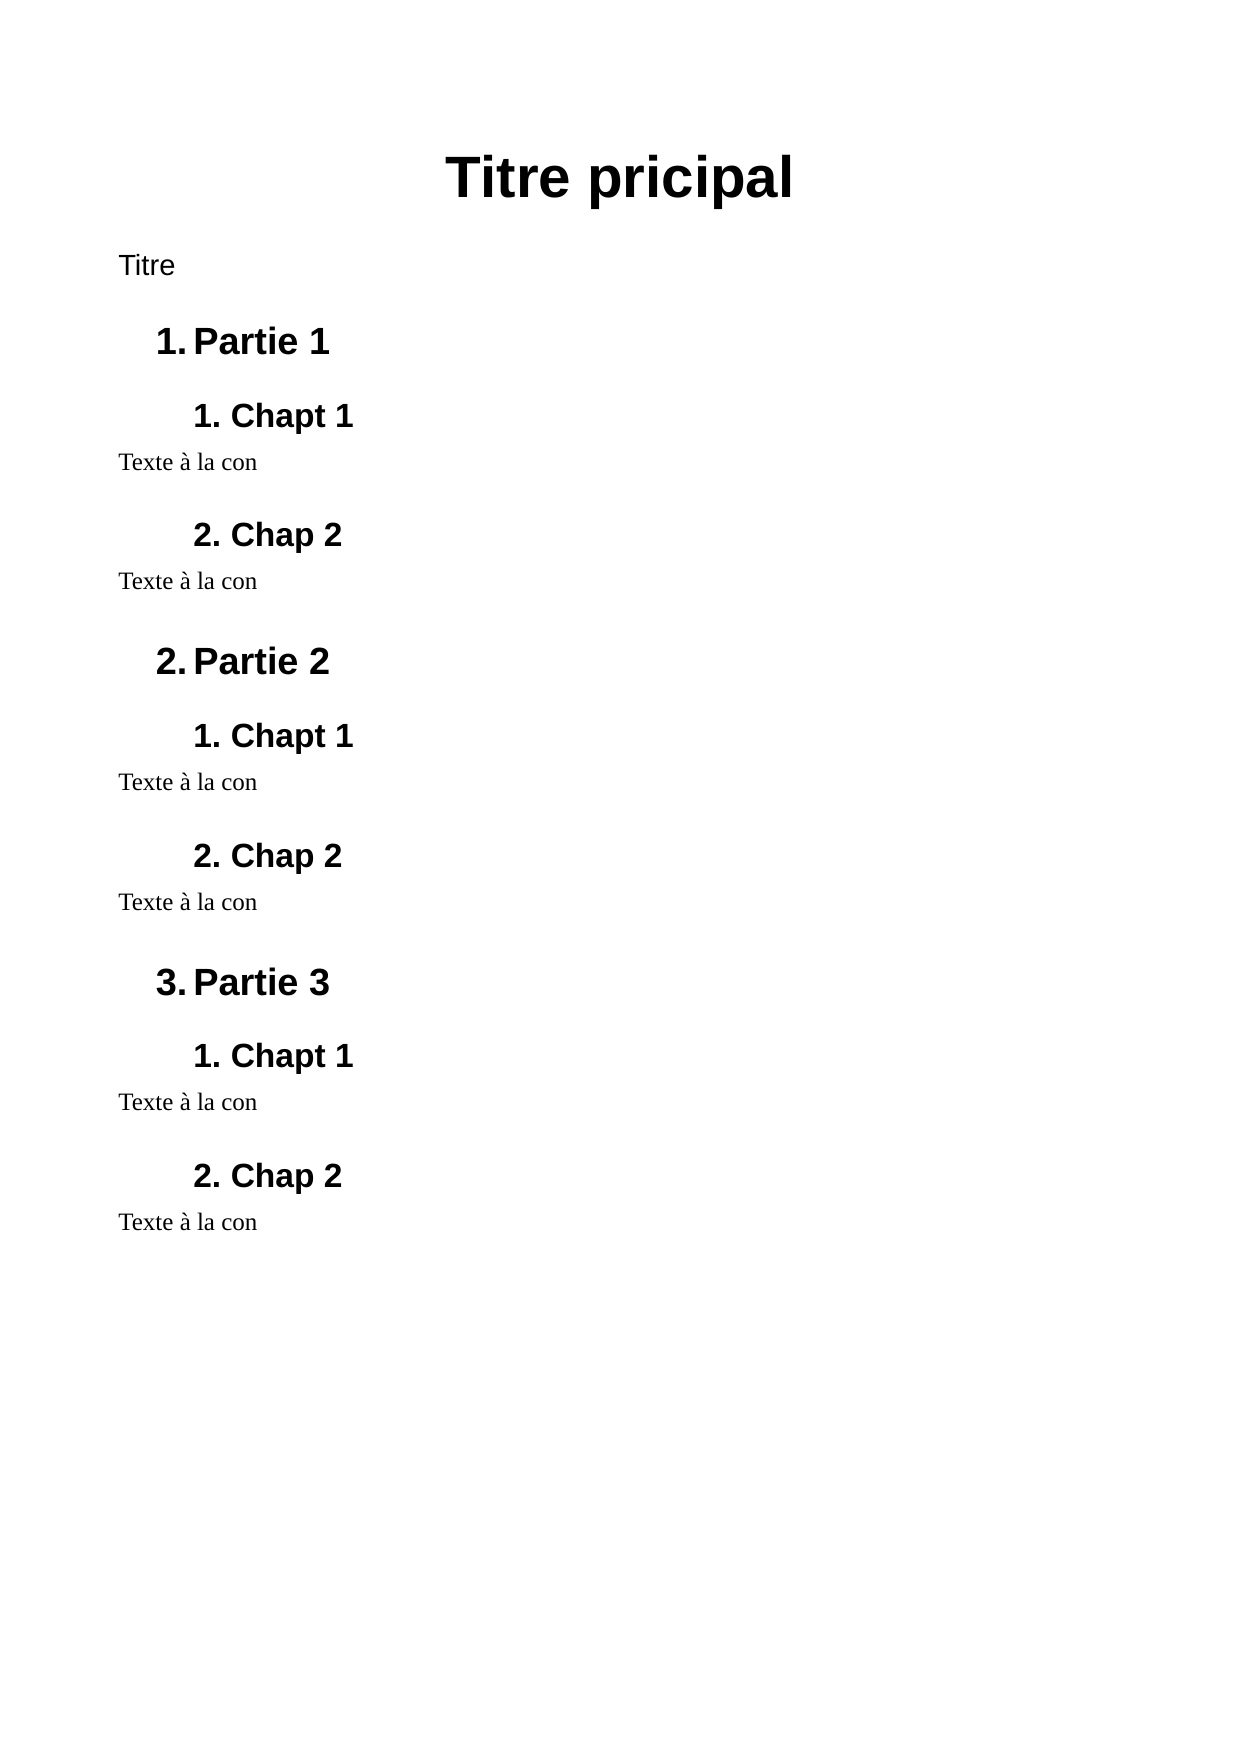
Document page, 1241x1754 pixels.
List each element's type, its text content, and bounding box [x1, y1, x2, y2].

text Texte à la con [118, 566, 1122, 595]
title Titre pricipal [118, 143, 1122, 210]
subtitle Chapt 1 [193, 1036, 1122, 1075]
text Texte à la con [118, 447, 1122, 476]
subtitle Titre [118, 248, 1122, 281]
text Texte à la con [118, 1087, 1122, 1116]
text Texte à la con [118, 887, 1122, 916]
text Texte à la con [118, 767, 1122, 796]
subtitle Partie 2 [156, 639, 1122, 683]
subtitle Chap 2 [193, 1156, 1122, 1194]
subtitle Chap 2 [193, 515, 1122, 554]
subtitle Partie 3 [156, 959, 1122, 1003]
subtitle Chap 2 [193, 836, 1122, 874]
text Texte à la con [118, 1207, 1122, 1236]
subtitle Partie 1 [156, 319, 1122, 362]
subtitle Chapt 1 [193, 396, 1122, 434]
subtitle Chapt 1 [193, 716, 1122, 755]
